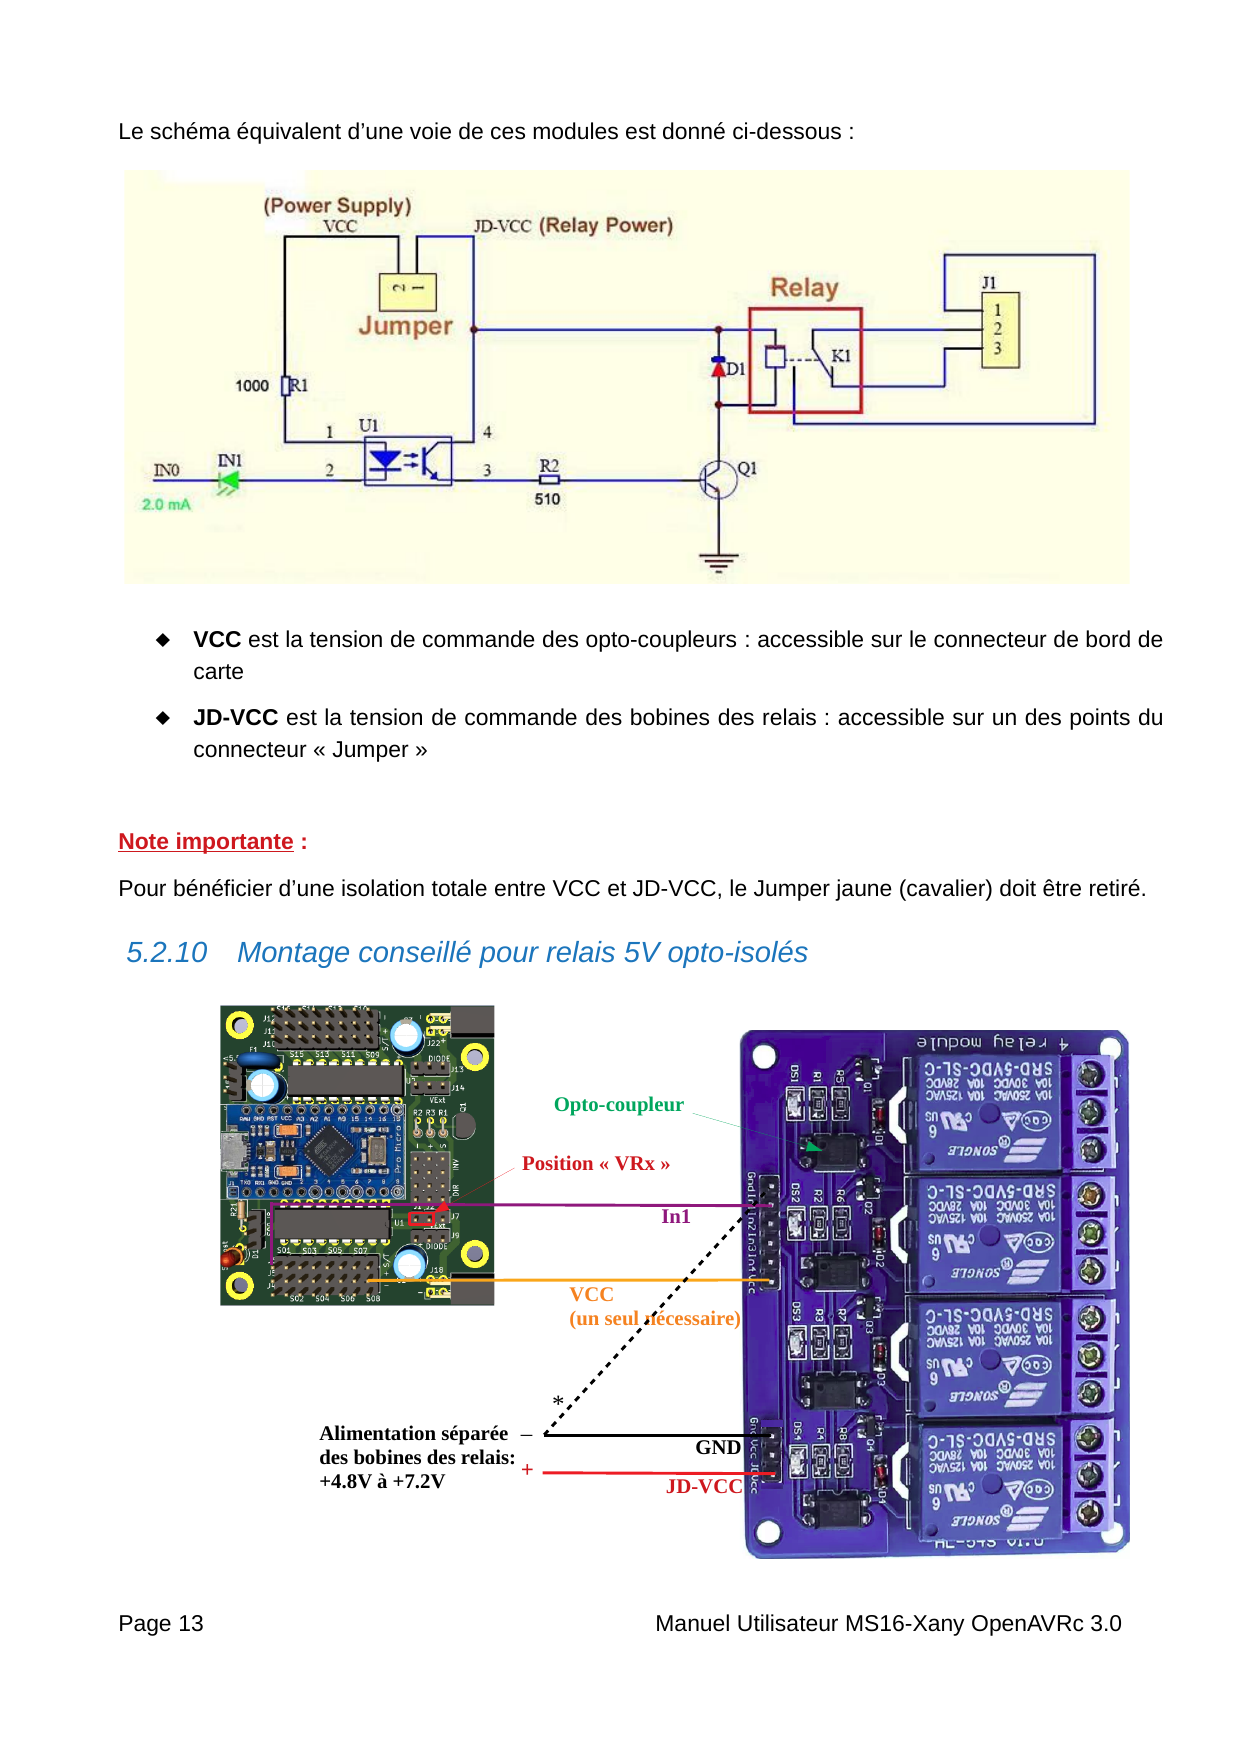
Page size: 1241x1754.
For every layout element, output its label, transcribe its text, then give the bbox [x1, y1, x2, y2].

picture [411, 1214, 432, 1223]
picture [220, 1005, 495, 1306]
picture [739, 1030, 1130, 1559]
subtitle Montage conseillé pour relais 5V opto-isolés [118, 935, 1164, 969]
text Pour bénéficier d’une isolation totale entre VCC et JD-VCC, le Jumper jaune (cavalier) doit être retiré. [118, 874, 1164, 901]
list JD-VCC est la tension de commande des bobines des relais : accessible sur un des points du connecteur « Jumper » [156, 704, 1164, 762]
picture [454, 1180, 495, 1203]
text Le schéma équivalent d’une voie de ces modules est donné ci-dessous : [118, 118, 1164, 144]
text Note importante : [118, 828, 1164, 855]
list VCC est la tension de commande des opto-coupleurs : accessible sur le connecteur de bord de carte [156, 626, 1164, 684]
picture [124, 170, 1130, 584]
